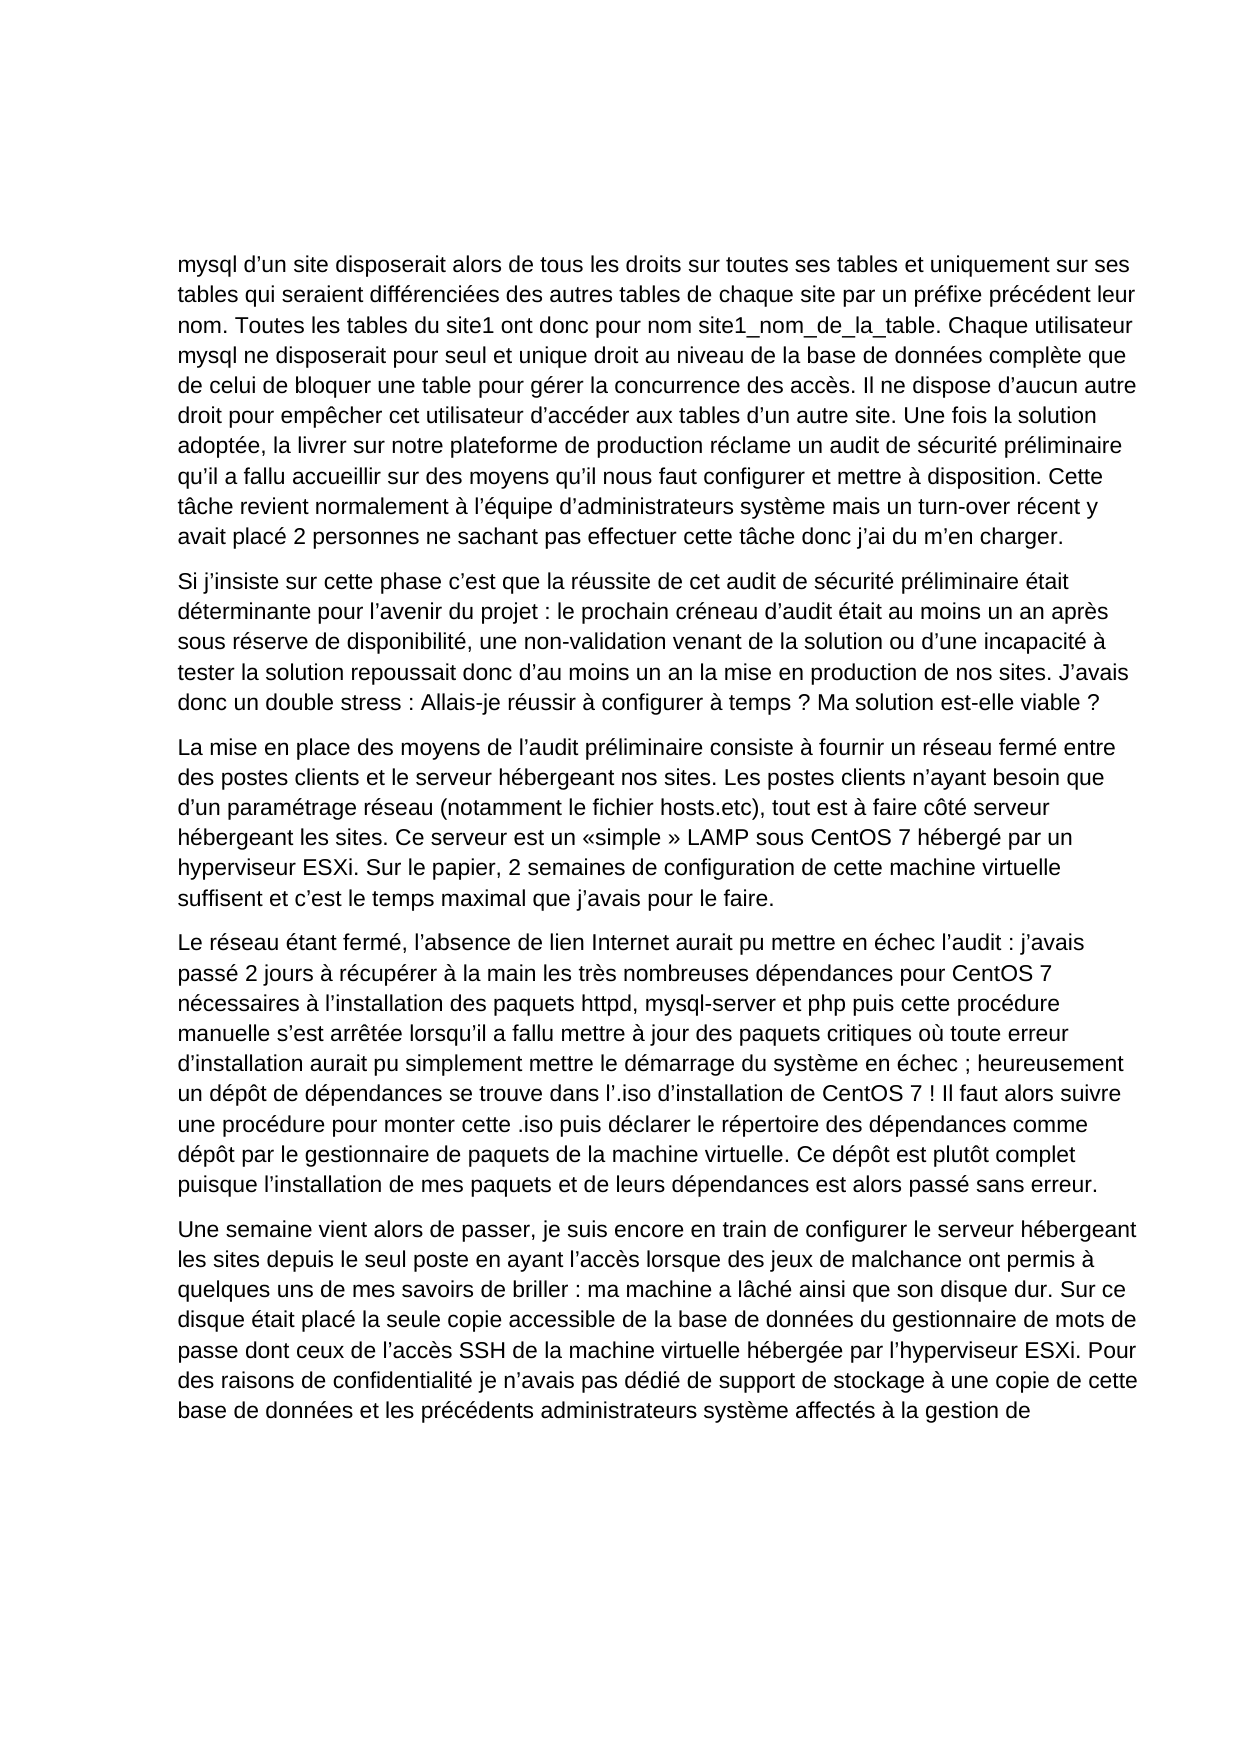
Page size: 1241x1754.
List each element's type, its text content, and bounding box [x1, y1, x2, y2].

text mysql d’un site disposerait alors de tous les droits sur toutes ses tables et uniquement sur ses tables qui seraient différenciées des autres tables de chaque site par un préfixe précédent leur nom. Toutes les tables du site1 ont donc pour nom site1_nom_de_la_table. Chaque utilisateur mysql ne disposerait pour seul et unique droit au niveau de la base de données complète que de celui de bloquer une table pour gérer la concurrence des accès. Il ne dispose d’aucun autre droit pour empêcher cet utilisateur d’accéder aux tables d’un autre site. Une fois la solution adoptée, la livrer sur notre plateforme de production réclame un audit de sécurité préliminaire qu’il a fallu accueillir sur des moyens qu’il nous faut configurer et mettre à disposition. Cette tâche revient normalement à l’équipe d’administrateurs système mais un turn-over récent y avait placé 2 personnes ne sachant pas effectuer cette tâche donc j’ai du m’en charger. [177, 251, 1152, 549]
text Le réseau étant fermé, l’absence de lien Internet aurait pu mettre en échec l’audit : j’avais passé 2 jours à récupérer à la main les très nombreuses dépendances pour CentOS 7 nécessaires à l’installation des paquets httpd, mysql-server et php puis cette procédure manuelle s’est arrêtée lorsqu’il a fallu mettre à jour des paquets critiques où toute erreur d’installation aurait pu simplement mettre le démarrage du système en échec ; heureusement un dépôt de dépendances se trouve dans l’.iso d’installation de CentOS 7 ! Il faut alors suivre une procédure pour monter cette .iso puis déclarer le répertoire des dépendances comme dépôt par le gestionnaire de paquets de la machine virtuelle. Ce dépôt est plutôt complet puisque l’installation de mes paquets et de leurs dépendances est alors passé sans erreur. [177, 929, 1152, 1197]
text Si j’insiste sur cette phase c’est que la réussite de cet audit de sécurité préliminaire était déterminante pour l’avenir du projet : le prochain créneau d’audit était au moins un an après sous réserve de disponibilité, une non-validation venant de la solution ou d’une incapacité à tester la solution repoussait donc d’au moins un an la mise en production de nos sites. J’avais donc un double stress : Allais-je réussir à configurer à temps ? Ma solution est-elle viable ? [177, 568, 1152, 715]
text La mise en place des moyens de l’audit préliminaire consiste à fournir un réseau fermé entre des postes clients et le serveur hébergeant nos sites. Les postes clients n’ayant besoin que d’un paramétrage réseau (notamment le fichier hosts.etc), tout est à faire côté serveur hébergeant les sites. Ce serveur est un «simple » LAMP sous CentOS 7 hébergé par un hyperviseur ESXi. Sur le papier, 2 semaines de configuration de cette machine virtuelle suffisent et c’est le temps maximal que j’avais pour le faire. [177, 733, 1152, 911]
text Une semaine vient alors de passer, je suis encore en train de configurer le serveur hébergeant les sites depuis le seul poste en ayant l’accès lorsque des jeux de malchance ont permis à quelques uns de mes savoirs de briller : ma machine a lâché ainsi que son disque dur. Sur ce disque était placé la seule copie accessible de la base de données du gestionnaire de mots de passe dont ceux de l’accès SSH de la machine virtuelle hébergée par l’hyperviseur ESXi. Pour des raisons de confidentialité je n’avais pas dédié de support de stockage à une copie de cette base de données et les précédents administrateurs système affectés à la gestion de [177, 1216, 1152, 1423]
